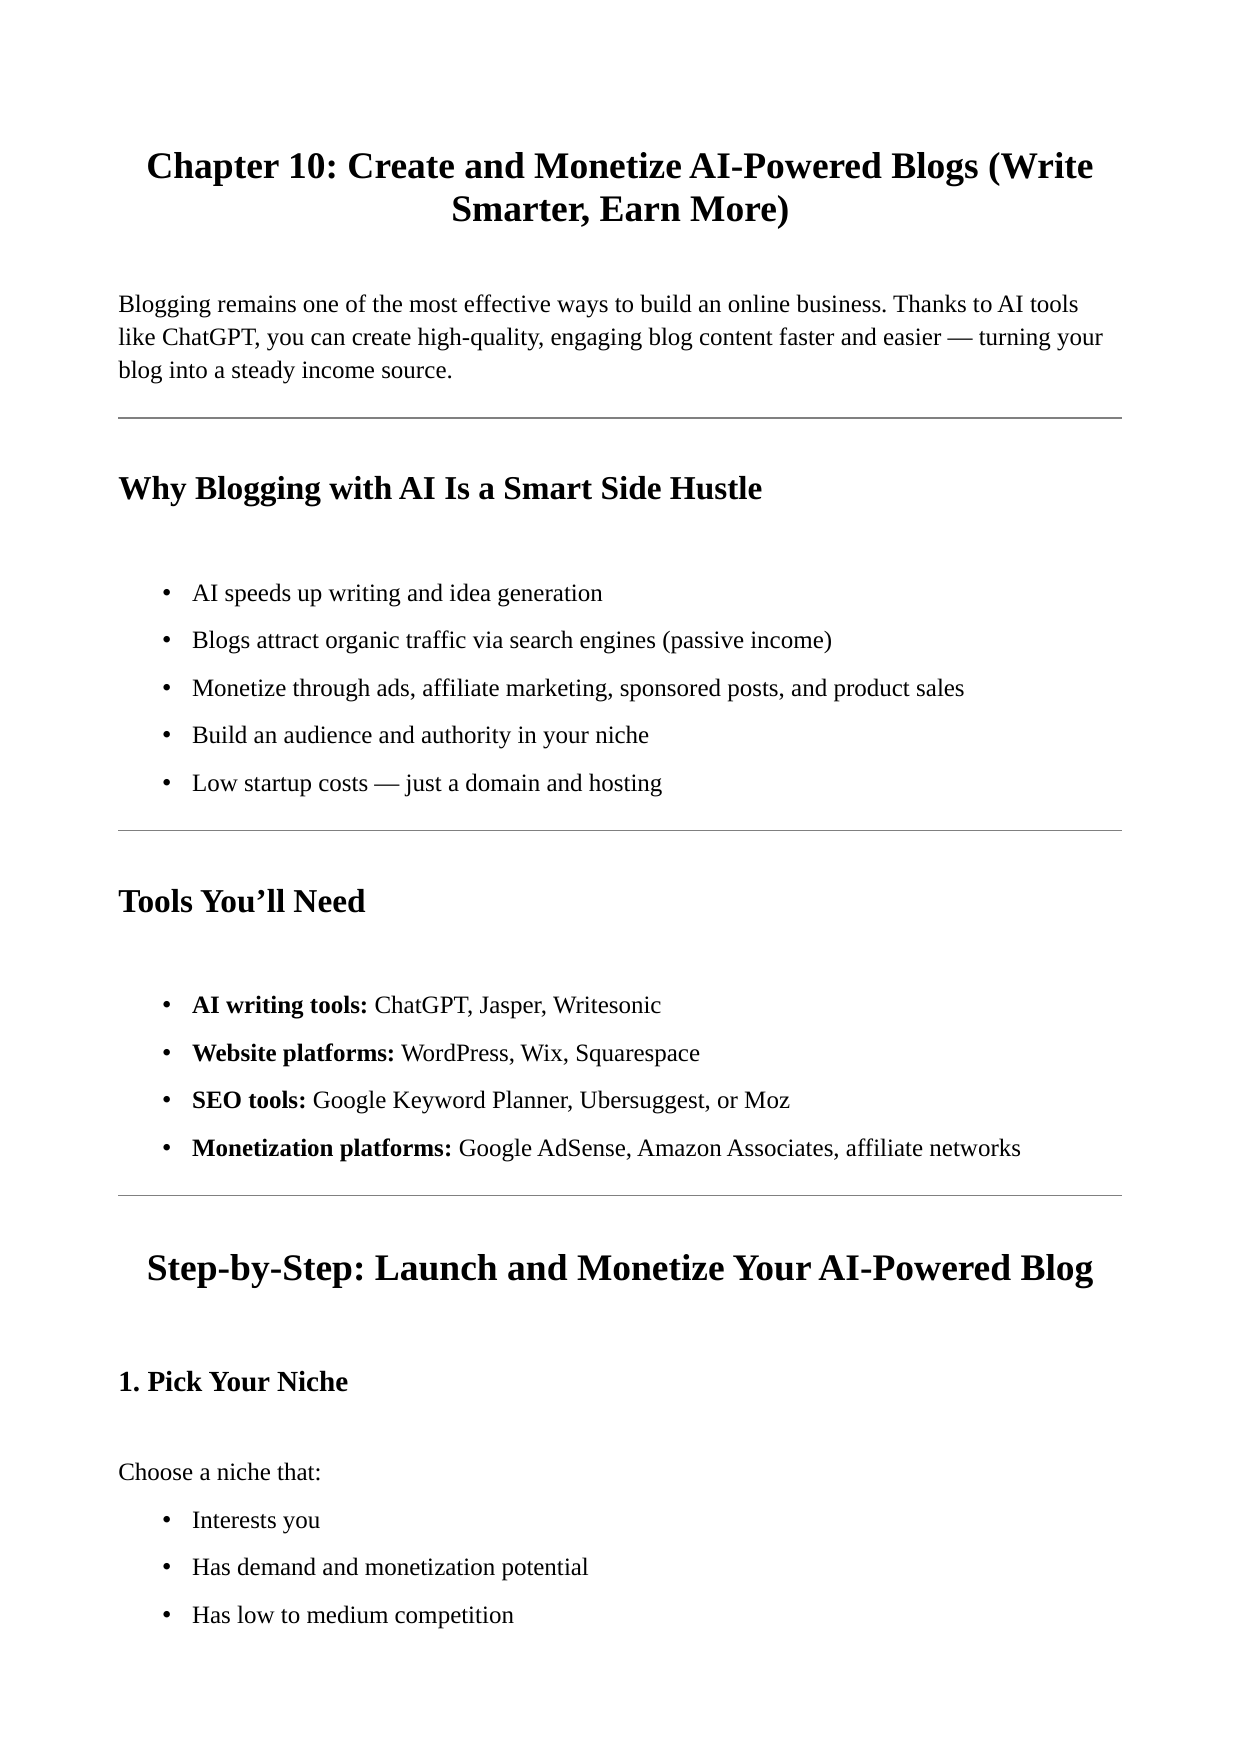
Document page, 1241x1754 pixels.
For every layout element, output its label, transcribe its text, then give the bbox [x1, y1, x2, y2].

list Interests you [162, 1505, 1122, 1534]
text Choose a niche that: [118, 1457, 1122, 1486]
list Monetize through ads, affiliate marketing, sponsored posts, and product sales [162, 673, 1122, 702]
subtitle 1. Pick Your Niche [118, 1364, 1122, 1397]
text Blogging remains one of the most effective ways to build an online business. Thanks to AI tools like ChatGPT, you can create high-quality, engaging blog content faster and easier — turning your blog into a steady income source. [118, 289, 1122, 384]
subtitle Tools You’ll Need [118, 881, 1122, 919]
subtitle Step-by-Step: Launch and Monetize Your AI-Powered Blog [118, 1246, 1122, 1289]
list Blogs attract organic traffic via search engines (passive income) [162, 625, 1122, 654]
list Low startup costs — just a domain and hosting [162, 768, 1122, 797]
list SEO tools: Google Keyword Planner, Ubersuggest, or Moz [162, 1086, 1122, 1114]
subtitle Chapter 10: Create and Monetize AI-Powered Blogs (Write Smarter, Earn More) [118, 143, 1122, 229]
list AI speeds up writing and idea generation [162, 578, 1122, 606]
list Website platforms: WordPress, Wix, Squarespace [162, 1038, 1122, 1067]
subtitle Why Blogging with AI Is a Smart Side Hustle [118, 468, 1122, 507]
list Has low to medium competition [162, 1600, 1122, 1629]
list Build an audience and authority in your niche [162, 721, 1122, 749]
list Monetization platforms: Google AdSense, Amazon Associates, affiliate networks [162, 1133, 1122, 1162]
list Has demand and monetization potential [162, 1552, 1122, 1581]
list AI writing tools: ChatGPT, Jasper, Writesonic [162, 990, 1122, 1019]
